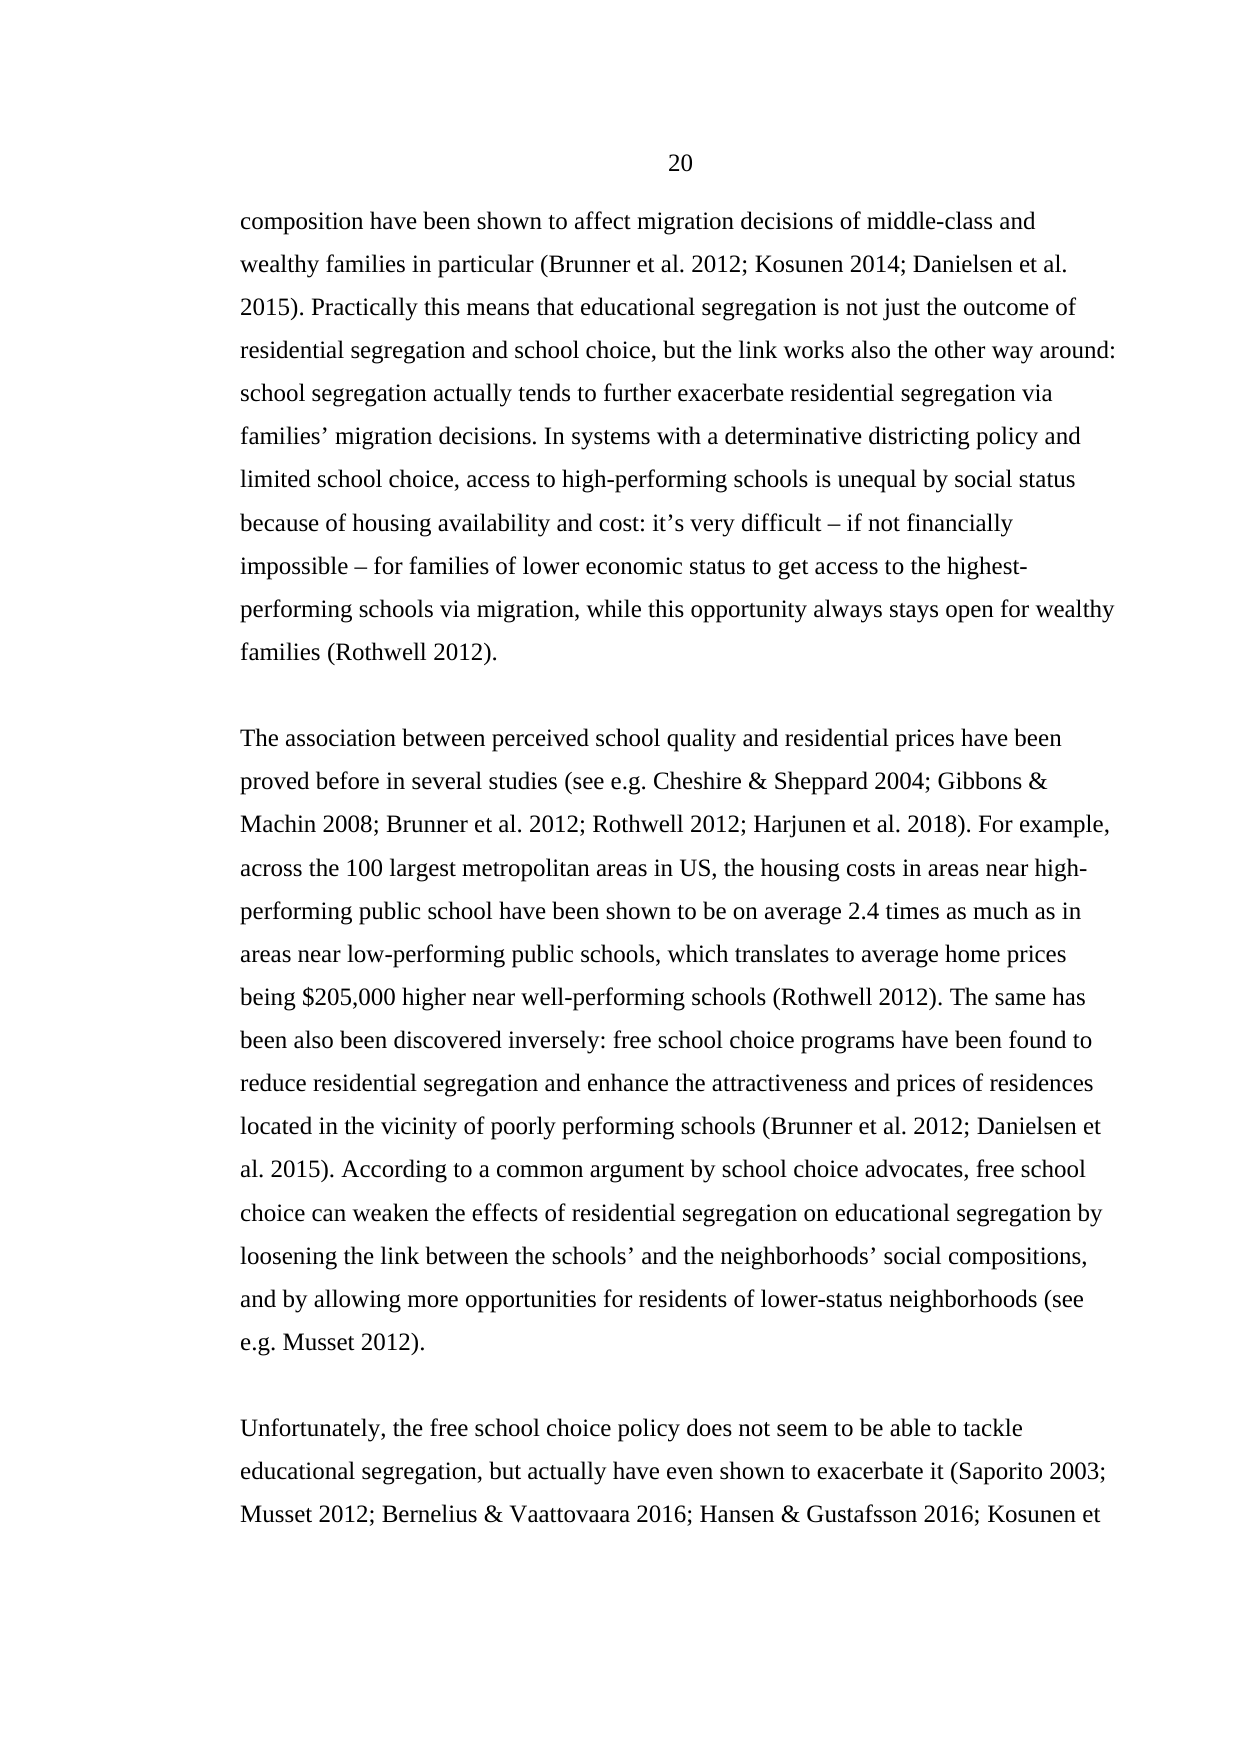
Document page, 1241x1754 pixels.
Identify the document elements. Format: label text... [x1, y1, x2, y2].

text Unfortunately, the free school choice policy does not seem to be able to tackle educational segregation, but actually have even shown to exacerbate it (Saporito 2003; Musset 2012; Bernelius & Vaattovaara 2016; Hansen & Gustafsson 2016; Kosunen et [240, 1413, 1121, 1528]
text composition have been shown to affect migration decisions of middle-class and wealthy families in particular (Brunner et al. 2012; Kosunen 2014; Danielsen et al. 2015). Practically this means that educational segregation is not just the outcome of residential segregation and school choice, but the link works also the other way around: school segregation actually tends to further exacerbate residential segregation via families’ migration decisions. In systems with a determinative districting policy and limited school choice, access to high-performing schools is unequal by social status because of housing availability and cost: it’s very difficult – if not financially impossible – for families of lower economic status to get access to the highest-performing schools via migration, while this opportunity always stays open for wealthy families (Rothwell 2012). [240, 206, 1121, 666]
text The association between perceived school quality and residential prices have been proved before in several studies (see e.g. Cheshire & Sheppard 2004; Gibbons & Machin 2008; Brunner et al. 2012; Rothwell 2012; Harjunen et al. 2018). For example, across the 100 largest metropolitan areas in US, the housing costs in areas near high-performing public school have been shown to be on average 2.4 times as much as in areas near low-performing public schools, which translates to average home prices being $205,000 higher near well-performing schools (Rothwell 2012). The same has been also been discovered inversely: free school choice programs have been found to reduce residential segregation and enhance the attractiveness and prices of residences located in the vicinity of poorly performing schools (Brunner et al. 2012; Danielsen et al. 2015). According to a common argument by school choice advocates, free school choice can weaken the effects of residential segregation on educational segregation by loosening the link between the schools’ and the neighborhoods’ social compositions, and by allowing more opportunities for residents of lower-status neighborhoods (see e.g. Musset 2012). [240, 723, 1121, 1356]
